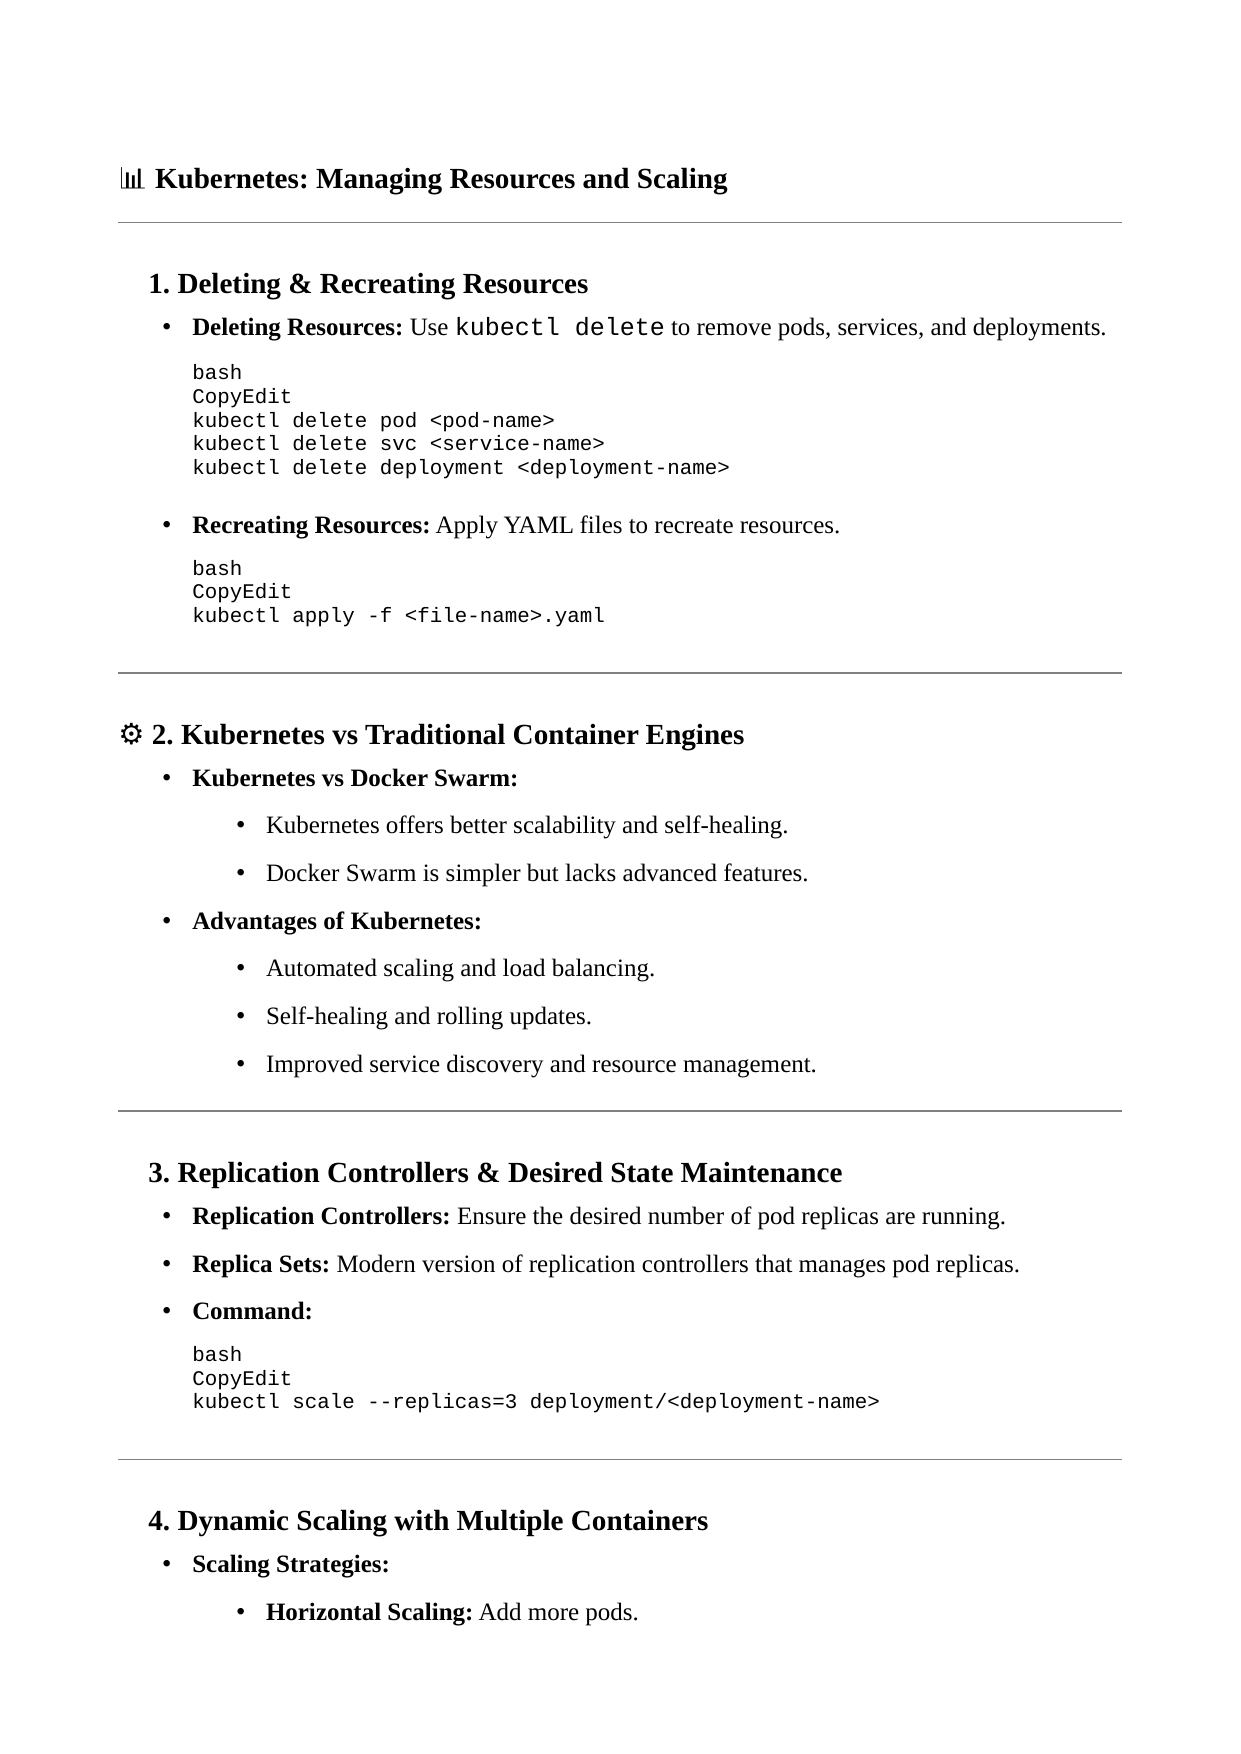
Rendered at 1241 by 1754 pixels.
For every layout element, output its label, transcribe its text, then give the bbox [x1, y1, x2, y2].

list bash [162, 558, 1122, 581]
list Kubernetes vs Docker Swarm: [162, 763, 1122, 792]
subtitle ⚙️ 2. Kubernetes vs Traditional Container Engines [118, 717, 1122, 751]
list Replica Sets: Modern version of replication controllers that manages pod replicas. [162, 1249, 1122, 1277]
list Self-healing and rolling updates. [236, 1001, 1122, 1030]
list kubectl delete pod <pod-name> [162, 410, 1122, 433]
list Replication Controllers: Ensure the desired number of pod replicas are running. [162, 1201, 1122, 1230]
list Scaling Strategies: [162, 1549, 1122, 1578]
list kubectl apply -f <file-name>.yaml [162, 605, 1122, 629]
list CopyEdit [162, 581, 1122, 605]
subtitle 🚀 4. Dynamic Scaling with Multiple Containers [118, 1503, 1122, 1537]
list kubectl delete svc <service-name> [162, 433, 1122, 457]
list Automated scaling and load balancing. [236, 953, 1122, 982]
list kubectl delete deployment <deployment-name> [162, 457, 1122, 481]
subtitle ✅ 1. Deleting & Recreating Resources [118, 266, 1122, 300]
list Docker Swarm is simpler but lacks advanced features. [236, 858, 1122, 887]
list Kubernetes offers better scalability and self-healing. [236, 811, 1122, 839]
list bash [162, 1344, 1122, 1368]
list Command: [162, 1296, 1122, 1325]
subtitle 📊 Kubernetes: Managing Resources and Scaling [118, 161, 1122, 195]
list bash [162, 362, 1122, 386]
list CopyEdit [162, 1368, 1122, 1391]
list Recreating Resources: Apply YAML files to recreate resources. [162, 510, 1122, 539]
list kubectl scale --replicas=3 deployment/<deployment-name> [162, 1391, 1122, 1415]
list Improved service discovery and resource management. [236, 1049, 1122, 1077]
subtitle 🔁 3. Replication Controllers & Desired State Maintenance [118, 1155, 1122, 1189]
list Horizontal Scaling: Add more pods. [236, 1597, 1122, 1626]
list Advantages of Kubernetes: [162, 906, 1122, 934]
list Deleting Resources: Use kubectl delete to remove pods, services, and deployments. [162, 312, 1122, 343]
list CopyEdit [162, 386, 1122, 410]
